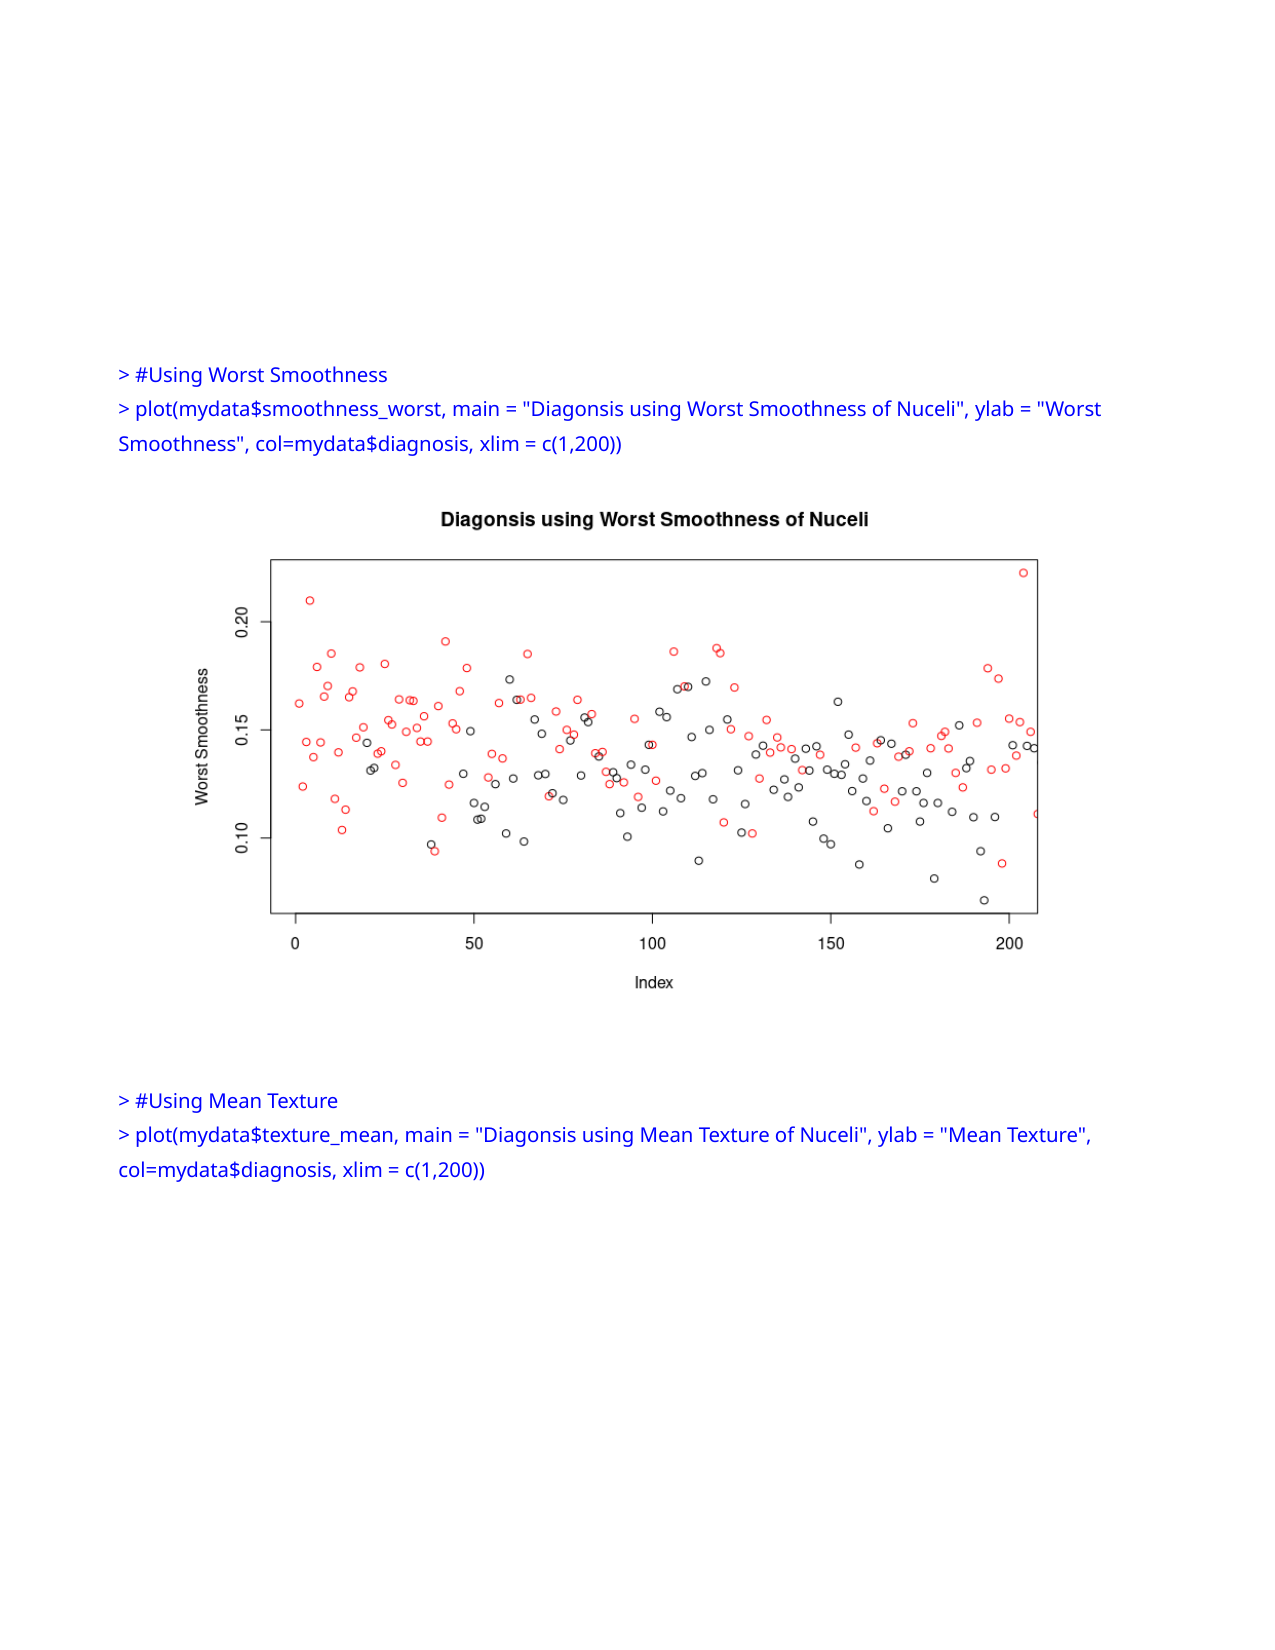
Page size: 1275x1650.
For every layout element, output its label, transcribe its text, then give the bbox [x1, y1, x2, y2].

text > #Using Worst Smoothness [118, 360, 1157, 388]
text > plot(mydata$smoothness_worst, main = "Diagonsis using Worst Smoothness of Nuceli", ylab = "Worst Smoothness", col=mydata$diagnosis, xlim = c(1,200)) [118, 395, 1157, 457]
picture [190, 480, 1079, 1014]
text > plot(mydata$texture_mean, main = "Diagonsis using Mean Texture of Nuceli", ylab = "Mean Texture", col=mydata$diagnosis, xlim = c(1,200)) [118, 1121, 1157, 1183]
text > #Using Mean Texture [118, 1086, 1157, 1114]
